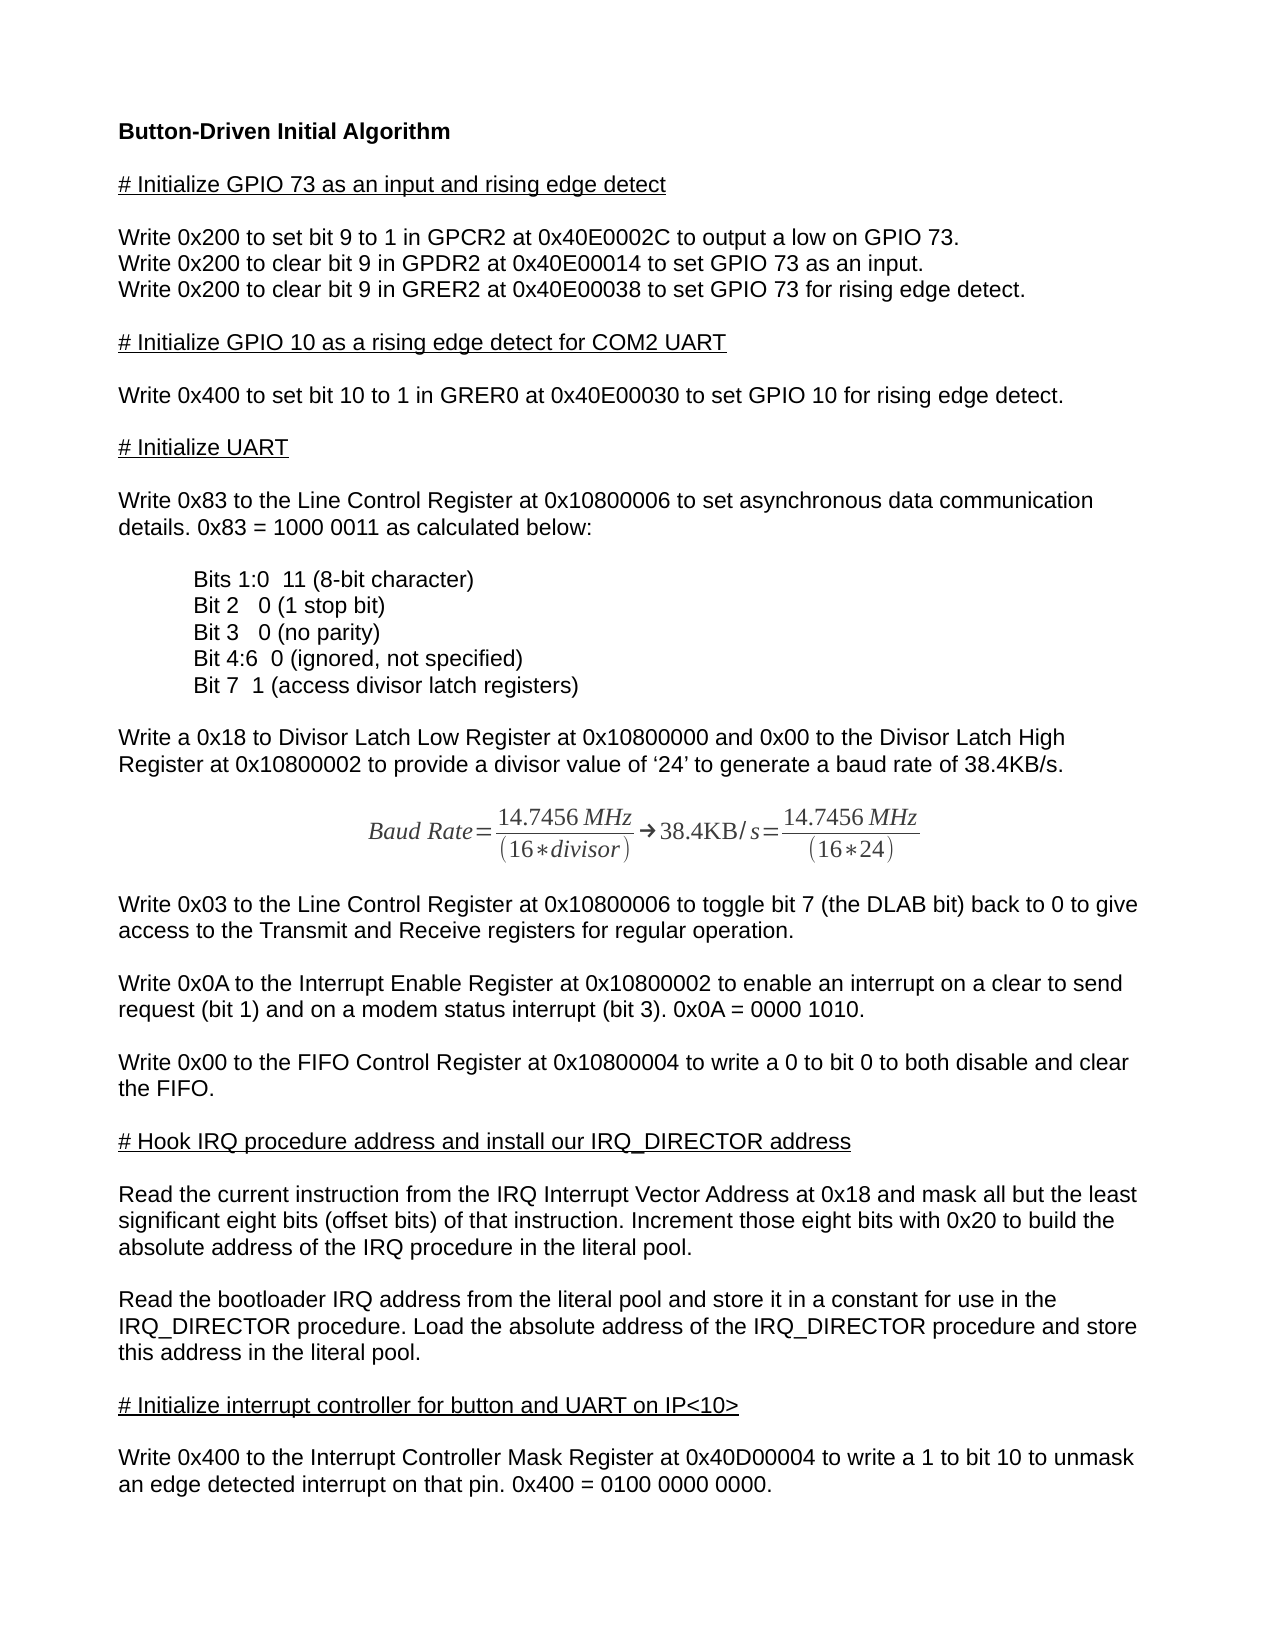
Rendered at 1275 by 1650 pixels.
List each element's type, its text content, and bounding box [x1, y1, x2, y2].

text Button-Driven Initial Algorithm # Initialize GPIO 73 as an input and rising edge detect Write 0x200 to set bit 9 to 1 in GPCR2 at 0x40E0002C to output a low on GPIO 73. Write 0x200 to clear bit 9 in GPDR2 at 0x40E00014 to set GPIO 73 as an input. Write 0x200 to clear bit 9 in GRER2 at 0x40E00038 to set GPIO 73 for rising edge detect. # Initialize GPIO 10 as a rising edge detect for COM2 UART Write 0x400 to set bit 10 to 1 in GRER0 at 0x40E00030 to set GPIO 10 for rising edge detect. # Initialize UART Write 0x83 to the Line Control Register at 0x10800006 to set asynchronous data communication details. 0x83 = 1000 0011 as calculated below: [118, 118, 1157, 540]
text Write a 0x18 to Divisor Latch Low Register at 0x10800000 and 0x00 to the Divisor Latch High Register at 0x10800002 to provide a divisor value of ‘24’ to generate a baud rate of 38.4KB/s. [118, 698, 1157, 777]
text Bit 3 0 (no parity) [193, 619, 1157, 645]
text Bit 2 0 (1 stop bit) [193, 592, 1157, 619]
text Bit 7 1 (access divisor latch registers) [193, 672, 1157, 698]
text Bits 1:0 11 (8-bit character) [193, 566, 1157, 592]
text Write 0x03 to the Line Control Register at 0x10800006 to toggle bit 7 (the DLAB bit) back to 0 to give access to the Transmit and Receive registers for regular operation. Write 0x0A to the Interrupt Enable Register at 0x10800002 to enable an interrupt on a clear to send request (bit 1) and on a modem status interrupt (bit 3). 0x0A = 0000 1010. Write 0x00 to the FIFO Control Register at 0x10800004 to write a 0 to bit 0 to both disable and clear the FIFO. # Hook IRQ procedure address and install our IRQ_DIRECTOR address Read the current instruction from the IRQ Interrupt Vector Address at 0x18 and mask all but the least significant eight bits (offset bits) of that instruction. Increment those eight bits with 0x20 to build the absolute address of the IRQ procedure in the literal pool. Read the bootloader IRQ address from the literal pool and store it in a constant for use in the IRQ_DIRECTOR procedure. Load the absolute address of the IRQ_DIRECTOR procedure and store this address in the literal pool. # Initialize interrupt controller for button and UART on IP<10> Write 0x400 to the Interrupt Controller Mask Register at 0x40D00004 to write a 1 to bit 10 to unmask an edge detected interrupt on that pin. 0x400 = 0100 0000 0000. [118, 891, 1157, 1523]
text Bit 4:6 0 (ignored, not specified) [193, 645, 1157, 672]
